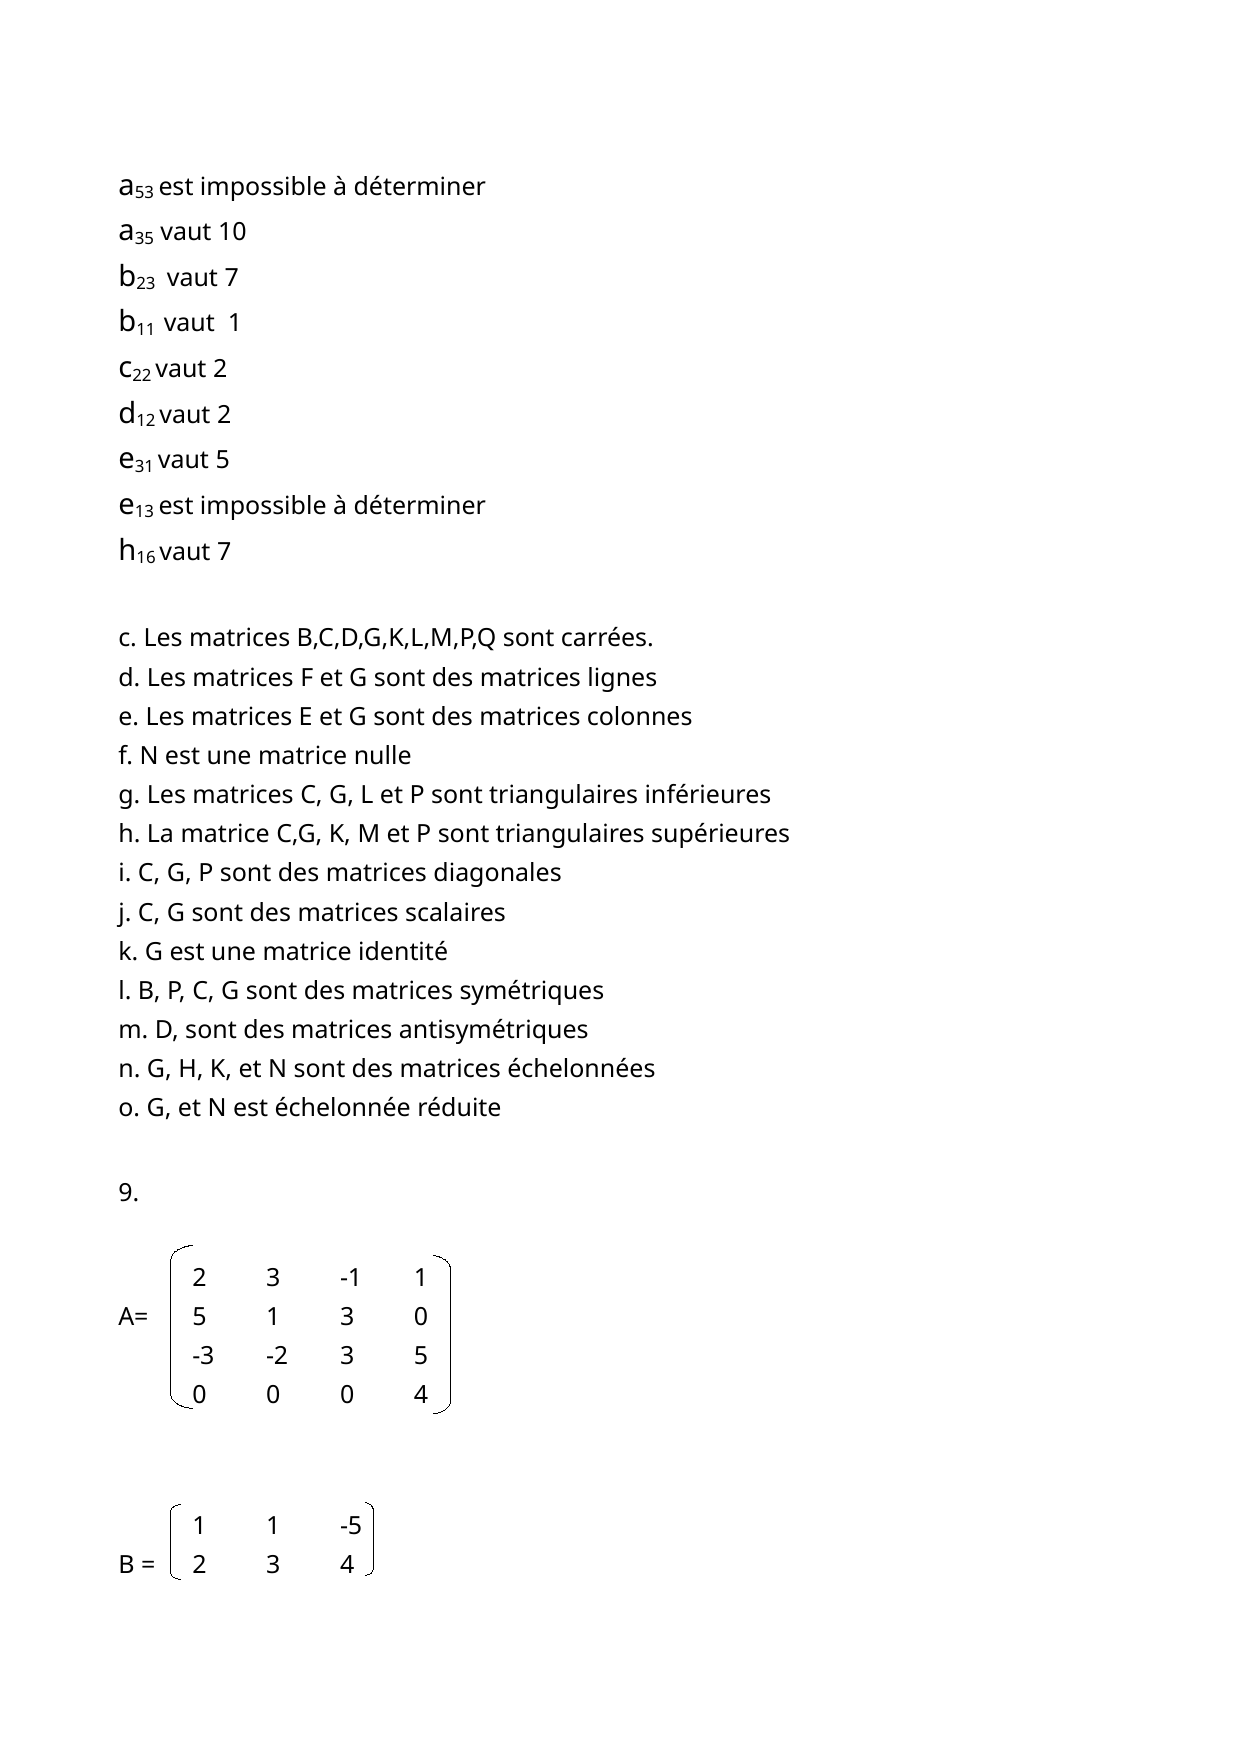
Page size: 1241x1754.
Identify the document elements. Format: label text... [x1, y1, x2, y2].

text [118, 1338, 170, 1372]
text g. Les matrices C, G, L et P sont triangulaires inférieures [118, 777, 1122, 811]
text k. G est une matrice identité [118, 933, 1122, 967]
text 2 3 -1 1 [171, 1259, 1122, 1294]
text A= [118, 1299, 170, 1333]
text b23 vaut 7 [118, 255, 1122, 295]
text f. N est une matrice nulle [118, 737, 1122, 772]
text d. Les matrices F et G sont des matrices lignes [118, 659, 1122, 693]
text j. C, G sont des matrices scalaires [118, 894, 1122, 928]
text 5 1 3 0 [171, 1299, 450, 1333]
text a53 est impossible à déterminer [118, 164, 1122, 203]
text 0 0 0 4 [118, 1377, 1122, 1411]
text c. Les matrices B,C,D,G,K,L,M,P,Q sont carrées. [118, 620, 1122, 654]
text h16 vaut 7 [118, 529, 1122, 568]
text [118, 1259, 170, 1294]
text e. Les matrices E et G sont des matrices colonnes [118, 698, 1122, 732]
text e13 est impossible à déterminer [118, 483, 1122, 523]
text [373, 1507, 1122, 1542]
text [451, 1338, 1122, 1372]
text e31 vaut 5 [118, 437, 1122, 477]
text m. D, sont des matrices antisymétriques [118, 1012, 1122, 1046]
text n. G, H, K, et N sont des matrices échelonnées [118, 1051, 1122, 1085]
text i. C, G, P sont des matrices diagonales [118, 855, 1122, 889]
text 9. [118, 1175, 1122, 1209]
text b11 vaut 1 [118, 301, 1122, 340]
text o. G, et N est échelonnée réduite [118, 1090, 1122, 1124]
text c22 vaut 2 [118, 346, 1122, 386]
text -3 -2 3 5 [171, 1338, 450, 1372]
text d12 vaut 2 [118, 392, 1122, 432]
text B = 2 3 4 [118, 1547, 1122, 1581]
text a35 vaut 10 [118, 209, 1122, 249]
text l. B, P, C, G sont des matrices symétriques [118, 972, 1122, 1007]
text 1 1 -5 [118, 1507, 373, 1542]
text [451, 1299, 1122, 1333]
text h. La matrice C,G, K, M et P sont triangulaires supérieures [118, 816, 1122, 850]
